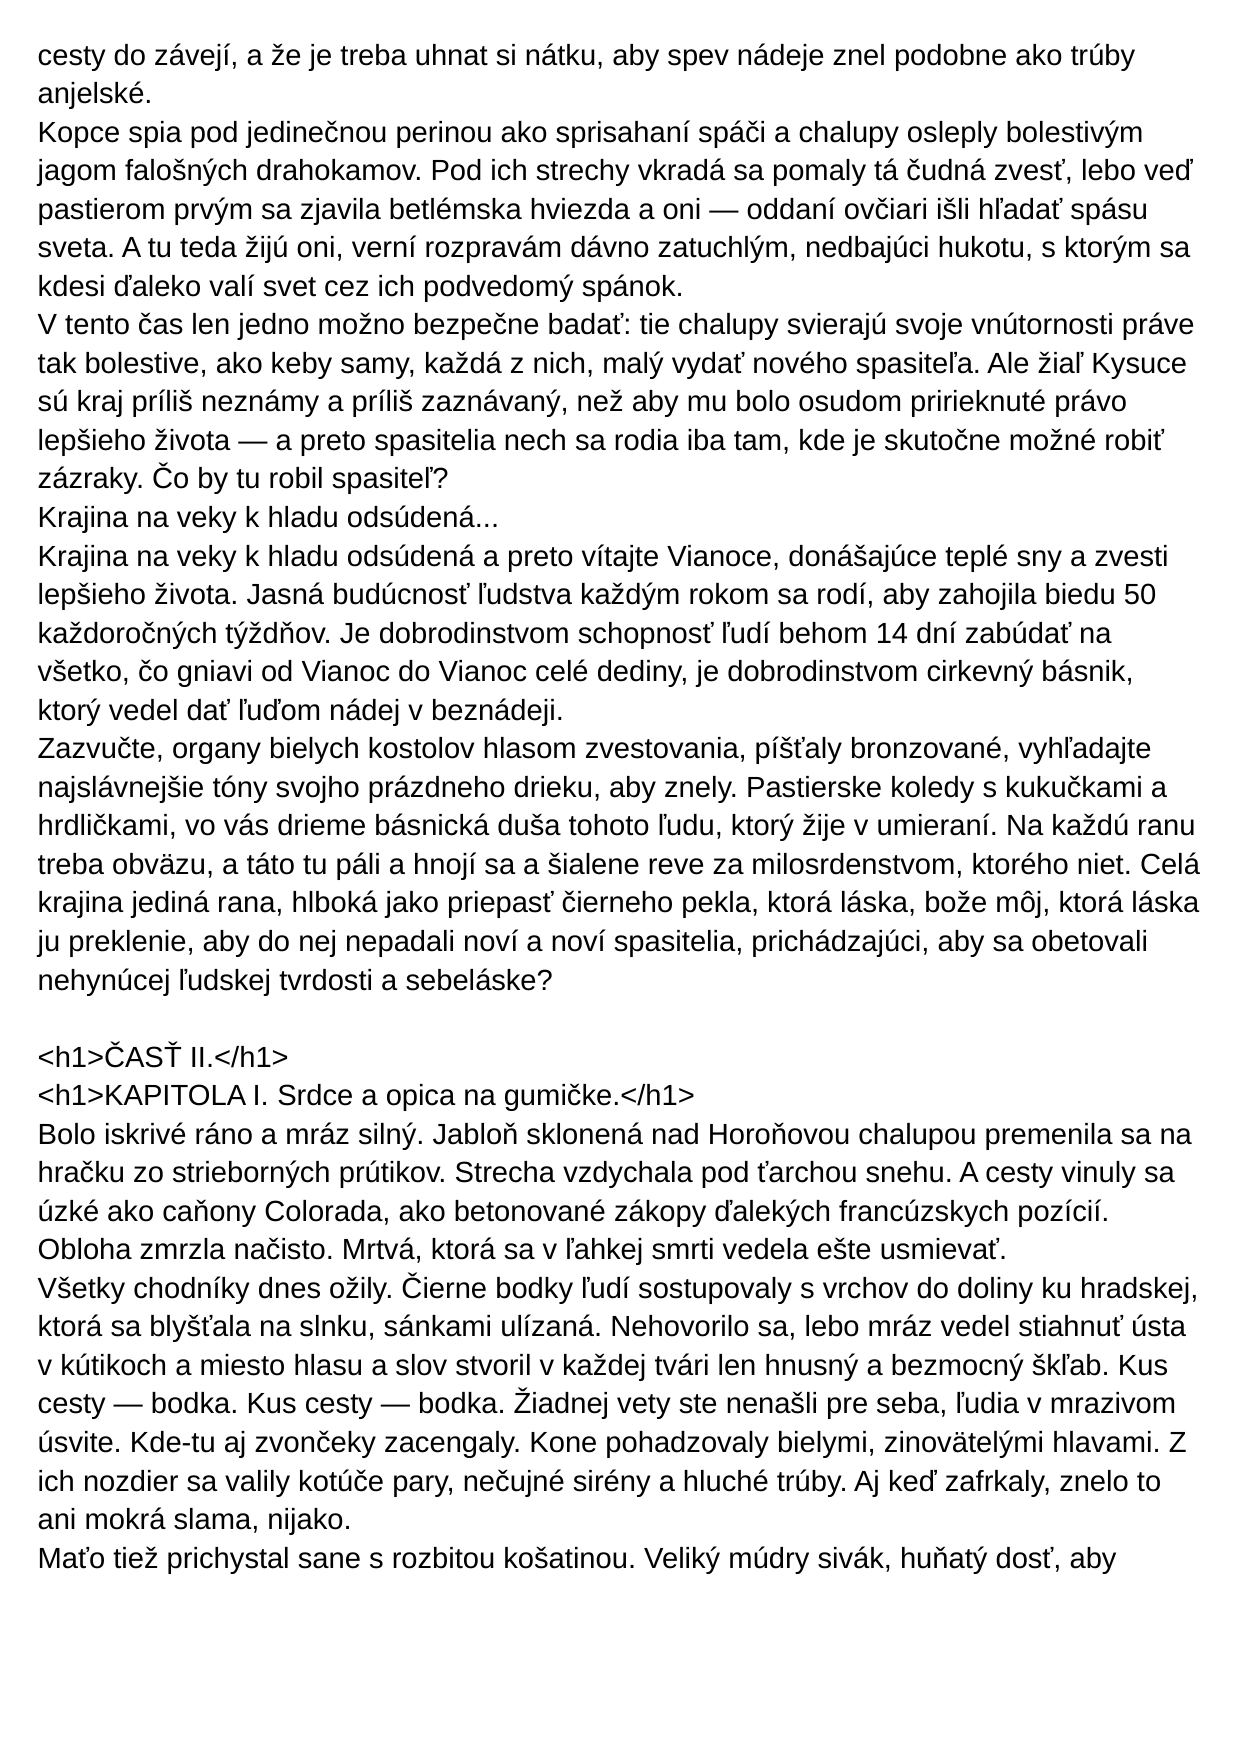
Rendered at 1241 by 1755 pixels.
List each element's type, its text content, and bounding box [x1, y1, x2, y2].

text V tento čas len jedno možno bezpečne badať: tie chalupy svierajú svoje vnútornosti práve tak bolestive, ako keby samy, každá z nich, malý vydať nového spasiteľa. Ale žiaľ Kysuce sú kraj príliš neznámy a príliš zaznávaný, než aby mu bolo osudom pririeknuté právo lepšieho života — a preto spasitelia nech sa rodia iba tam, kde je skutočne možné robiť zázraky. Čo by tu robil spasiteľ? [37, 307, 1203, 495]
text Krajina na veky k hladu odsúdená... [37, 500, 1203, 533]
text Bolo iskrivé ráno a mráz silný. Jabloň sklonená nad Horoňovou chalupou premenila sa na hračku zo strieborných prútikov. Strecha vzdychala pod ťarchou snehu. A cesty vinuly sa úzké ako caňony Colorada, ako betonované zákopy ďalekých francúzskych pozícií. Obloha zmrzla načisto. Mrtvá, ktorá sa v ľahkej smrti vedela ešte usmievať. [37, 1117, 1203, 1266]
text Zazvučte, organy bielych kostolov hlasom zvestovania, píšťaly bronzované, vyhľadajte najslávnejšie tóny svojho prázdneho drieku, aby znely. Pastierske koledy s kukučkami a hrdličkami, vo vás drieme básnická duša tohoto ľudu, ktorý žije v umieraní. Na každú ranu treba obväzu, a táto tu páli a hnojí sa a šialene reve za milosrdenstvom, ktorého niet. Celá krajina jediná rana, hlboká jako priepasť čierneho pekla, ktorá láska, bože môj, ktorá láska ju preklenie, aby do nej nepadali noví a noví spasitelia, prichádzajúci, aby sa obetovali nehynúcej ľudskej tvrdosti a sebeláske? [37, 731, 1203, 996]
text <h1>KAPITOLA I. Srdce a opica na gumičke.</h1> [37, 1078, 1203, 1112]
text Maťo tiež prichystal sane s rozbitou košatinou. Veliký múdry sivák, huňatý dosť, aby [37, 1541, 1203, 1574]
text Krajina na veky k hladu odsúdená a preto vítajte Vianoce, donášajúce teplé sny a zvesti lepšieho života. Jasná budúcnosť ľudstva každým rokom sa rodí, aby zahojila biedu 50 každoročných týždňov. Je dobrodinstvom schopnosť ľudí behom 14 dní zabúdať na všetko, čo gniavi od Vianoc do Vianoc celé dediny, je dobrodinstvom cirkevný básnik, ktorý vedel dať ľuďom nádej v beznádeji. [37, 538, 1203, 726]
text Kopce spia pod jedinečnou perinou ako sprisahaní spáči a chalupy osleply bolestivým jagom falošných drahokamov. Pod ich strechy vkradá sa pomaly tá čudná zvesť, lebo veď pastierom prvým sa zjavila betlémska hviezda a oni — oddaní ovčiari išli hľadať spásu sveta. A tu teda žijú oni, verní rozpravám dávno zatuchlým, nedbajúci hukotu, s ktorým sa kdesi ďaleko valí svet cez ich podvedomý spánok. [37, 114, 1203, 302]
text Všetky chodníky dnes ožily. Čierne bodky ľudí sostupovaly s vrchov do doliny ku hradskej, ktorá sa blyšťala na slnku, sánkami ulízaná. Nehovorilo sa, lebo mráz vedel stiahnuť ústa v kútikoch a miesto hlasu a slov stvoril v každej tvári len hnusný a bezmocný škľab. Kus cesty — bodka. Kus cesty — bodka. Žiadnej vety ste nenašli pre seba, ľudia v mrazivom úsvite. Kde-tu aj zvončeky zacengaly. Kone pohadzovaly bielymi, zinovätelými hlavami. Z ich nozdier sa valily kotúče pary, nečujné sirény a hluché trúby. Aj keď zafrkaly, znelo to ani mokrá slama, nijako. [37, 1271, 1203, 1536]
text <h1>ČASŤ II.</h1> [37, 1039, 1203, 1073]
text cesty do závejí, a že je treba uhnat si nátku, aby spev nádeje znel podobne ako trúby anjelské. [37, 37, 1203, 109]
